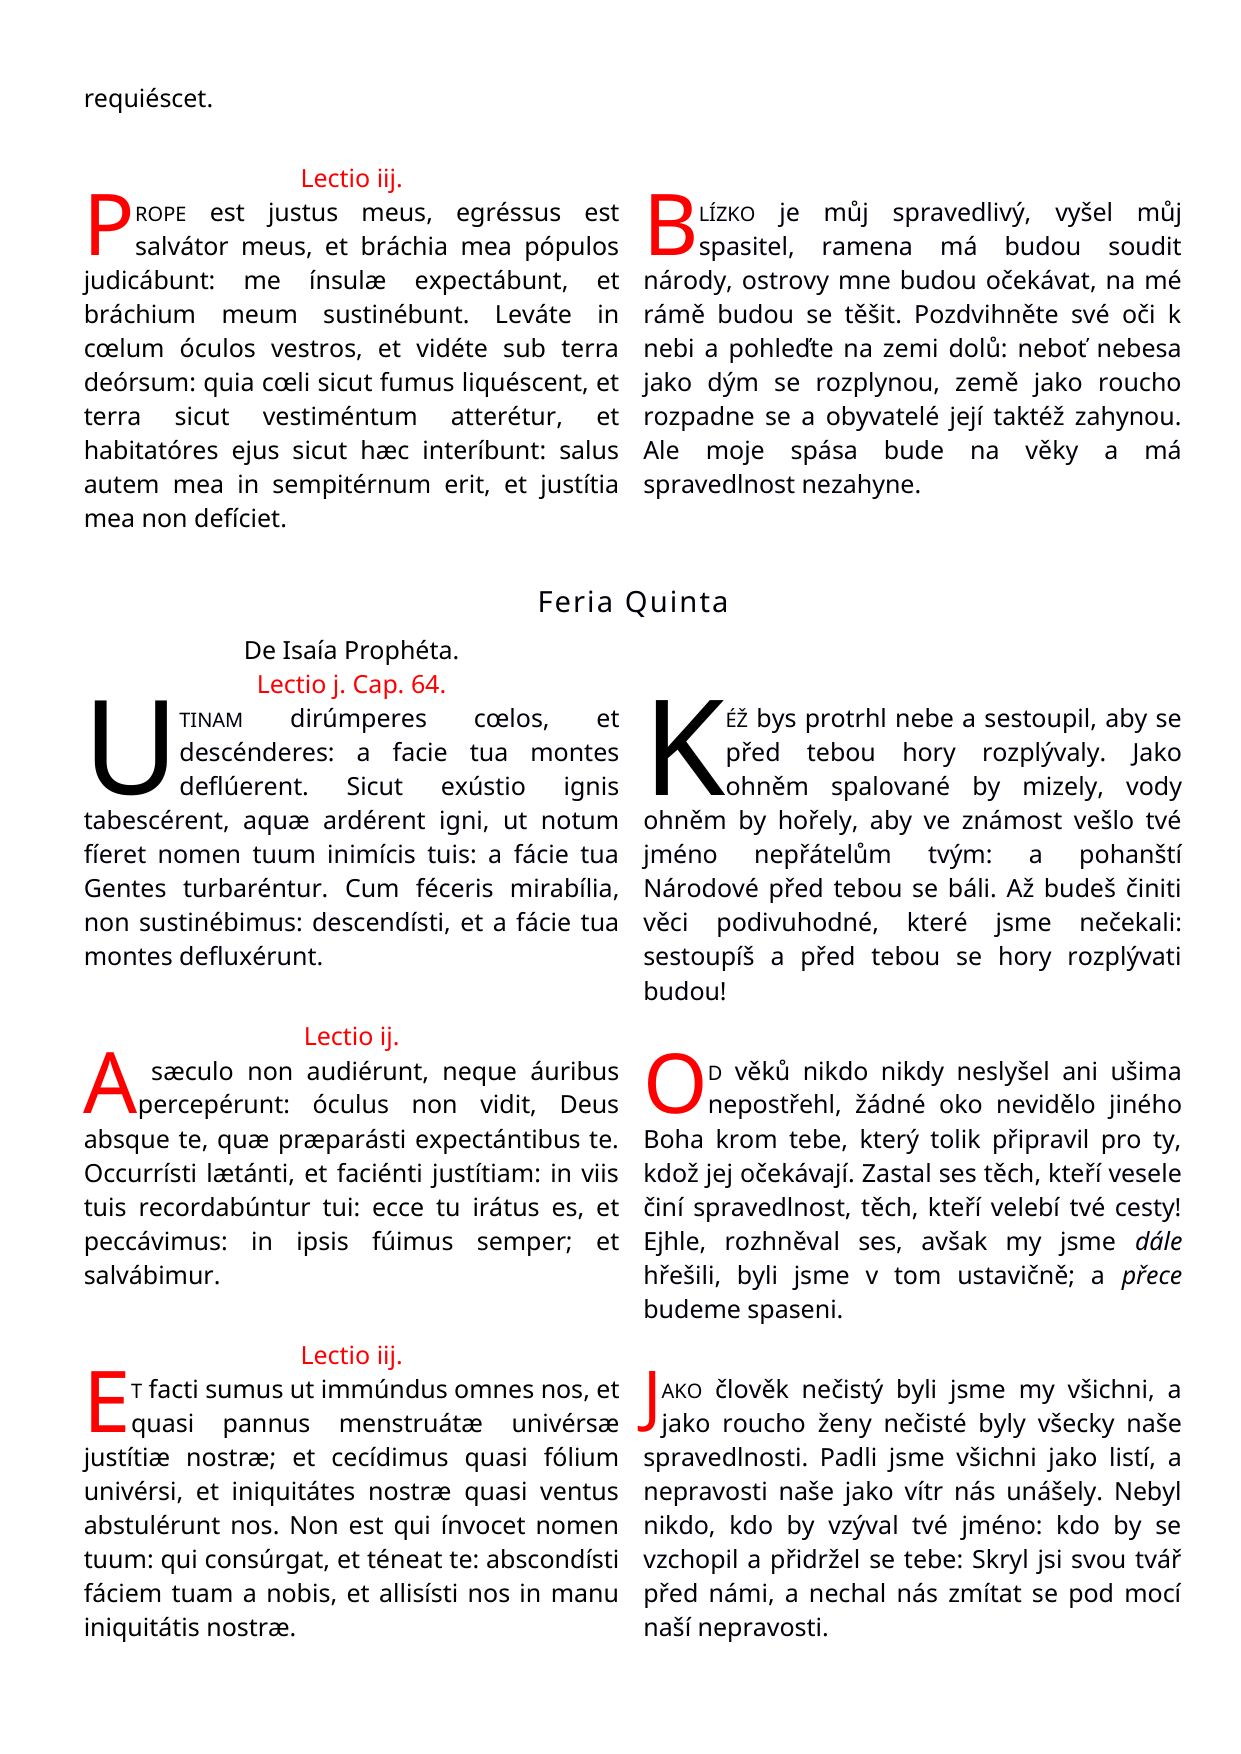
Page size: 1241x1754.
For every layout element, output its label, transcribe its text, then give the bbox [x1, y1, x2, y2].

table_cell Jako člověk nečistý byli jsme my všichni, a jako roucho ženy nečisté byly všecky naše spravedlnosti. Padli jsme všichni jako listí, a nepravosti naše jako vítr nás unášely. Nebyl nikdo, kdo by vzýval tvé jméno: kdo by se vzchopil a přidržel se tebe: Skryl jsi svou tvář před námi, a nechal nás zmítat se pod mocí naší nepravosti. [631, 1332, 1194, 1684]
table_cell Feria Quinta [72, 575, 1194, 627]
table_cell Lectio ij. A sæculo non audiérunt, neque áuribus percepérunt: óculus non vidit, Deus absque te, quæ præparásti expectántibus te. Occurrísti lætánti, et faciénti justítiam: in viis tuis recordabúntur tui: ecce tu irátus es, et peccávimus: in ipsis fúimus semper; et salvábimur. [72, 1013, 631, 1332]
table_cell De Isaía Prophéta. Lectio j. Cap. 64. Utinam dirúmperes cœlos, et descénderes: a facie tua montes deflúerent. Sicut exústio ignis tabescérent, aquæ ardérent igni, ut notum fíeret nomen tuum inimícis tuis: a fácie tua Gentes turbaréntur. Cum féceris mirabília, non sustinébimus: descendísti, et a fácie tua montes defluxérunt. [72, 627, 631, 1013]
table_cell Lectio iij. Et facti sumus ut immúndus omnes nos, et quasi pannus menstruátæ univérsæ justítiæ nostræ; et cecídimus quasi fólium univérsi, et iniquitátes nostræ quasi ventus abstulérunt nos. Non est qui ínvocet nomen tuum: qui consúrgat, et téneat te: abscondísti fáciem tuam a nobis, et allisísti nos in manu iniquitátis nostræ. [72, 1332, 631, 1684]
table_cell Kéž bys protrhl nebe a sestoupil, aby se před tebou hory rozplývaly. Jako ohněm spalované by mizely, vody ohněm by hořely, aby ve známost vešlo tvé jméno nepřátelům tvým: a pohanští Národové před tebou se báli. Až budeš činiti věci podivuhodné, které jsme nečekali: sestoupíš a před tebou se hory rozplývati budou! [631, 627, 1194, 1013]
table_cell requiéscet. [72, 74, 631, 154]
table_cell Blízko je můj spravedlivý, vyšel můj spasitel, ramena má budou soudit národy, ostrovy mne budou očekávat, na mé rámě budou se těšit. Pozdvihněte své oči k nebi a pohleďte na zemi dolů: neboť nebesa jako dým se rozplynou, země jako roucho rozpadne se a obyvatelé její taktéž zahynou. Ale moje spása bude na věky a má spravedlnost nezahyne. [631, 154, 1194, 575]
table_cell Lectio iij. Prope est justus meus, egréssus est salvátor meus, et bráchia mea pópulos judicábunt: me ínsulæ expectábunt, et bráchium meum sustinébunt. Leváte in cœlum óculos vestros, et vidéte sub terra deórsum: quia cœli sicut fumus liquéscent, et terra sicut vestiméntum atterétur, et habitatóres ejus sicut hæc interíbunt: salus autem mea in sempitérnum erit, et justítia mea non defíciet. [72, 154, 631, 575]
table_cell Od věků nikdo nikdy neslyšel ani ušima nepostřehl, žádné oko nevidělo jiného Boha krom tebe, který tolik připravil pro ty, kdož jej očekávají. Zastal ses těch, kteří vesele činí spravedlnost, těch, kteří velebí tvé cesty! Ejhle, rozhněval ses, avšak my jsme dále hřešili, byli jsme v tom ustavičně; a přece budeme spaseni. [631, 1013, 1194, 1332]
table_cell [631, 74, 1194, 154]
